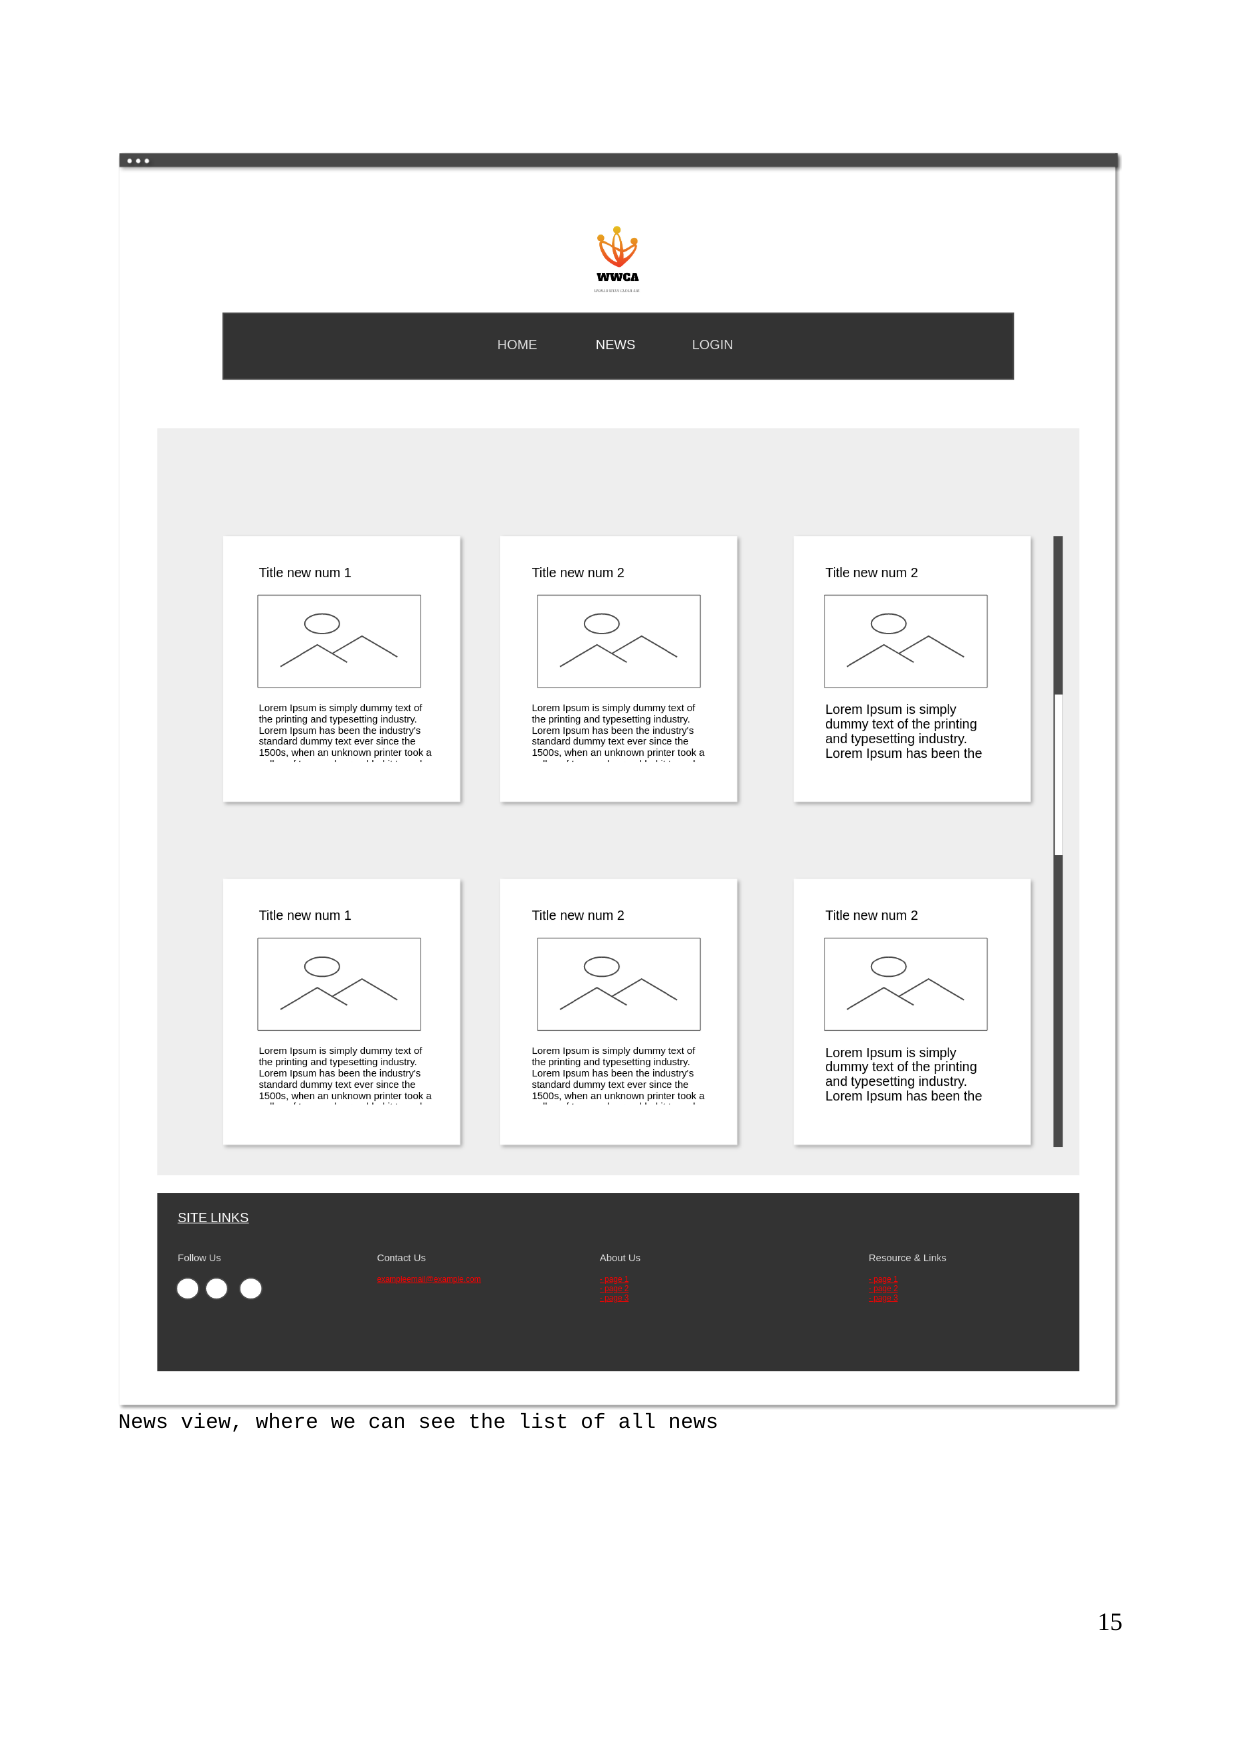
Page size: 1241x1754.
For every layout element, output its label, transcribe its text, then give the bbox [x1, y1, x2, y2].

picture [118, 152, 1123, 1411]
text [118, 147, 1122, 152]
text News view, where we can see the list of all news [118, 1411, 1122, 1434]
